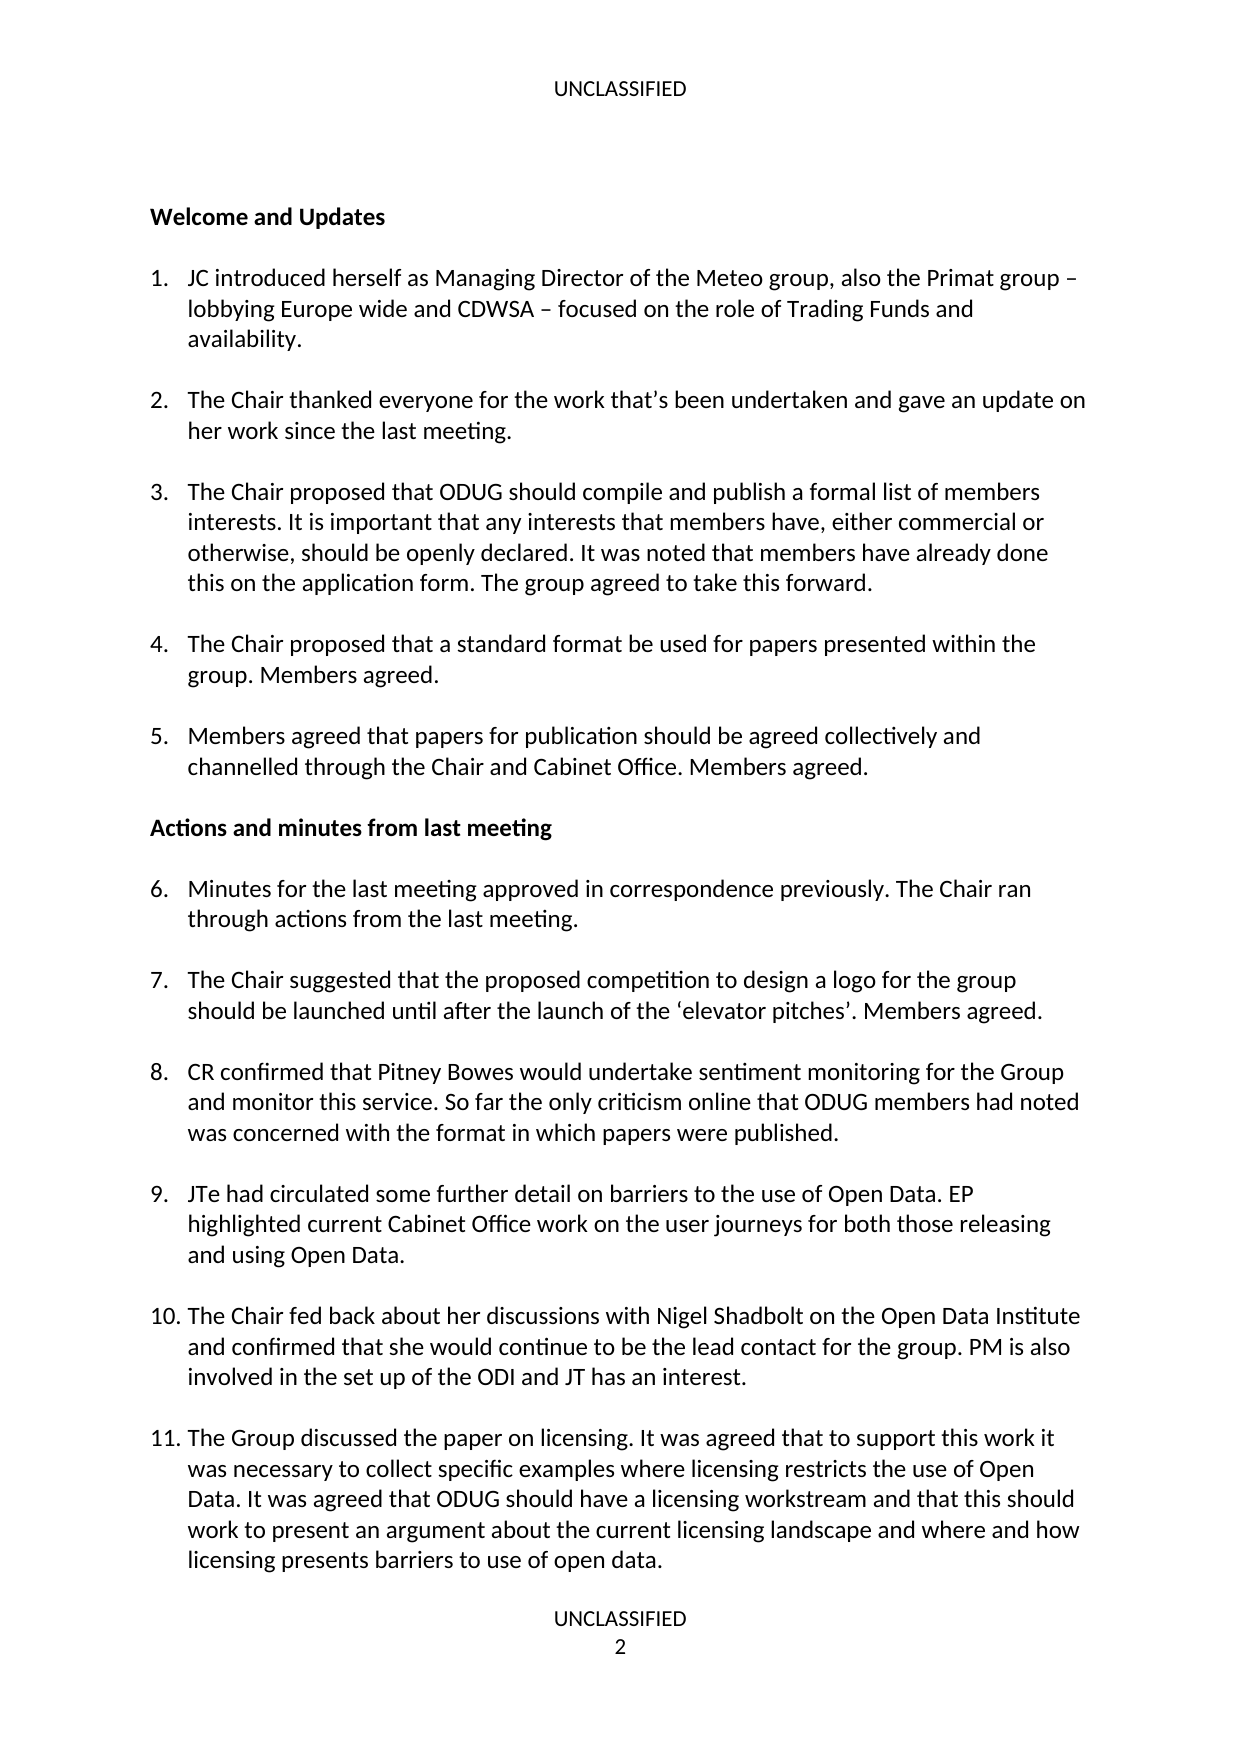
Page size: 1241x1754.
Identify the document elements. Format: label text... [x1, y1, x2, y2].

list The Chair fed back about her discussions with Nigel Shadbolt on the Open Data Institute and confirmed that she would continue to be the lead contact for the group. PM is also involved in the set up of the ODI and JT has an interest. [150, 1300, 1090, 1392]
list The Chair thanked everyone for the work that’s been undertaken and gave an update on her work since the last meeting. [150, 384, 1090, 446]
list The Chair suggested that the proposed competition to design a logo for the group should be launched until after the launch of the ‘elevator pitches’. Members agreed. [150, 964, 1090, 1025]
text Actions and minutes from last meeting [150, 812, 1090, 842]
list Members agreed that papers for publication should be agreed collectively and channelled through the Chair and Cabinet Office. Members agreed. [150, 720, 1090, 781]
list JTe had circulated some further detail on barriers to the use of Open Data. EP highlighted current Cabinet Office work on the user journeys for both those releasing and using Open Data. [150, 1178, 1090, 1269]
list The Chair proposed that a standard format be used for papers presented within the group. Members agreed. [150, 629, 1090, 690]
list Minutes for the last meeting approved in correspondence previously. The Chair ran through actions from the last meeting. [150, 873, 1090, 934]
list CR confirmed that Pitney Bowes would undertake sentiment monitoring for the Group and monitor this service. So far the only criticism online that ODUG members had noted was concerned with the format in which papers were published. [150, 1056, 1090, 1147]
list JC introduced herself as Managing Director of the Meteo group, also the Primat group – lobbying Europe wide and CDWSA – focused on the role of Trading Funds and availability. [150, 262, 1090, 354]
text Welcome and Updates [150, 201, 1090, 232]
list The Group discussed the paper on licensing. It was agreed that to support this work it was necessary to collect specific examples where licensing restricts the use of Open Data. It was agreed that ODUG should have a licensing workstream and that this should work to present an argument about the current licensing landscape and where and how licensing presents barriers to use of open data. [150, 1422, 1090, 1575]
list The Chair proposed that ODUG should compile and publish a formal list of members interests. It is important that any interests that members have, either commercial or otherwise, should be openly declared. It was noted that members have already done this on the application form. The group agreed to take this forward. [150, 476, 1090, 598]
